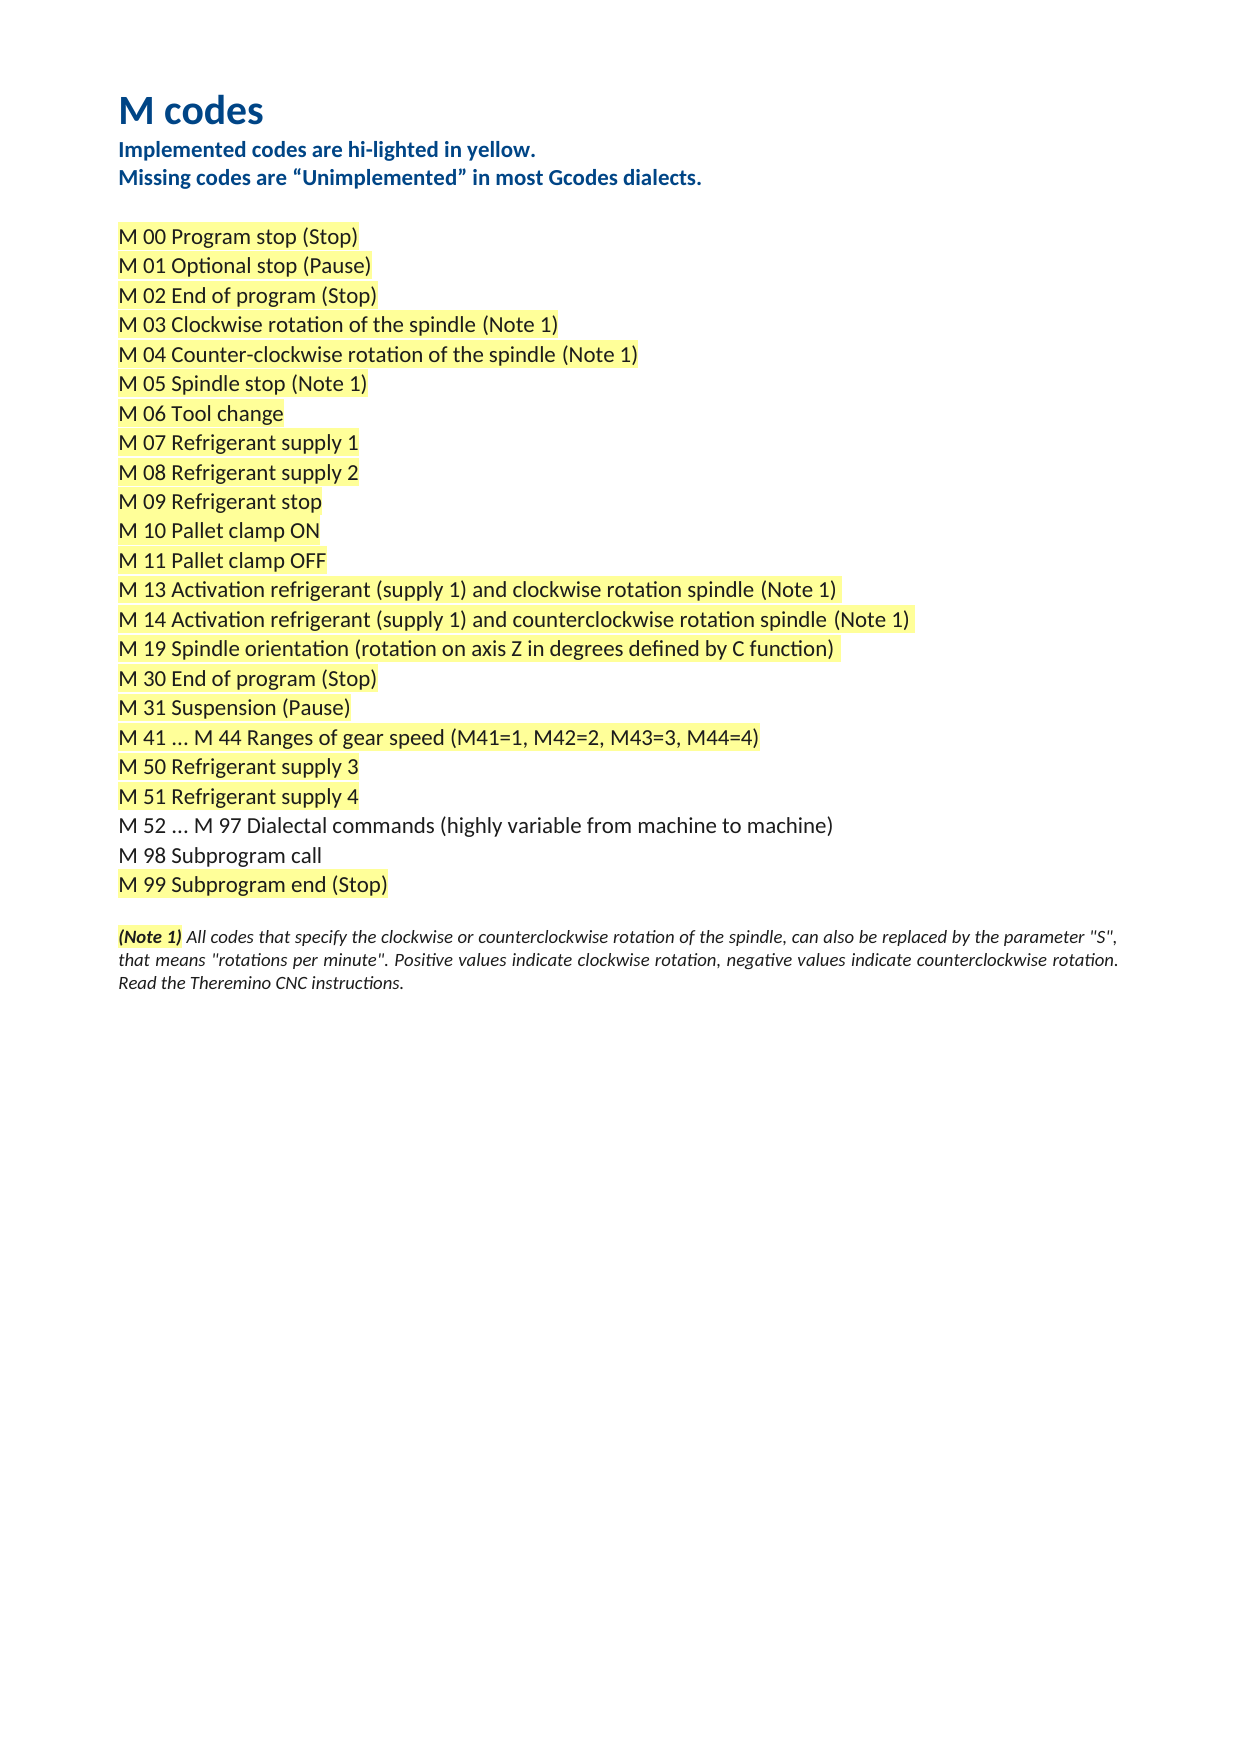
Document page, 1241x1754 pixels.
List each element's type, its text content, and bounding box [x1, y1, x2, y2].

text M 00 Program stop (Stop) M 01 Optional stop (Pause) M 02 End of program (Stop) M 03 Clockwise rotation of the spindle (Note 1) M 04 Counter-clockwise rotation of the spindle (Note 1) M 05 Spindle stop (Note 1) M 06 Tool change M 07 Refrigerant supply 1 M 08 Refrigerant supply 2 M 09 Refrigerant stop M 10 Pallet clamp ON [118, 191, 1122, 545]
text M 11 Pallet clamp OFF M 13 Activation refrigerant (supply 1) and clockwise rotation spindle (Note 1) M 14 Activation refrigerant (supply 1) and counterclockwise rotation spindle (Note 1) M 19 Spindle orientation (rotation on axis Z in degrees defined by C function) M 30 End of program (Stop) M 31 Suspension (Pause) M 41 ... M 44 Ranges of gear speed (M41=1, M42=2, M43=3, M44=4) M 50 Refrigerant supply 3 M 51 Refrigerant supply 4 M 52 ... M 97 Dialectal commands (highly variable from machine to machine) M 98 Subprogram call M 99 Subprogram end (Stop) [118, 545, 1122, 898]
text Implemented codes are hi-lighted in yellow. [118, 135, 1122, 163]
text M codes [118, 56, 1122, 135]
text (Note 1) All codes that specify the clockwise or counterclockwise rotation of the spindle, can also be replaced by the parameter "S", that means "rotations per minute". Positive values indicate clockwise rotation, negative values indicate counterclockwise rotation. Read the Theremino CNC instructions. [118, 925, 1122, 994]
text Missing codes are “Unimplemented” in most Gcodes dialects. [118, 163, 1122, 191]
